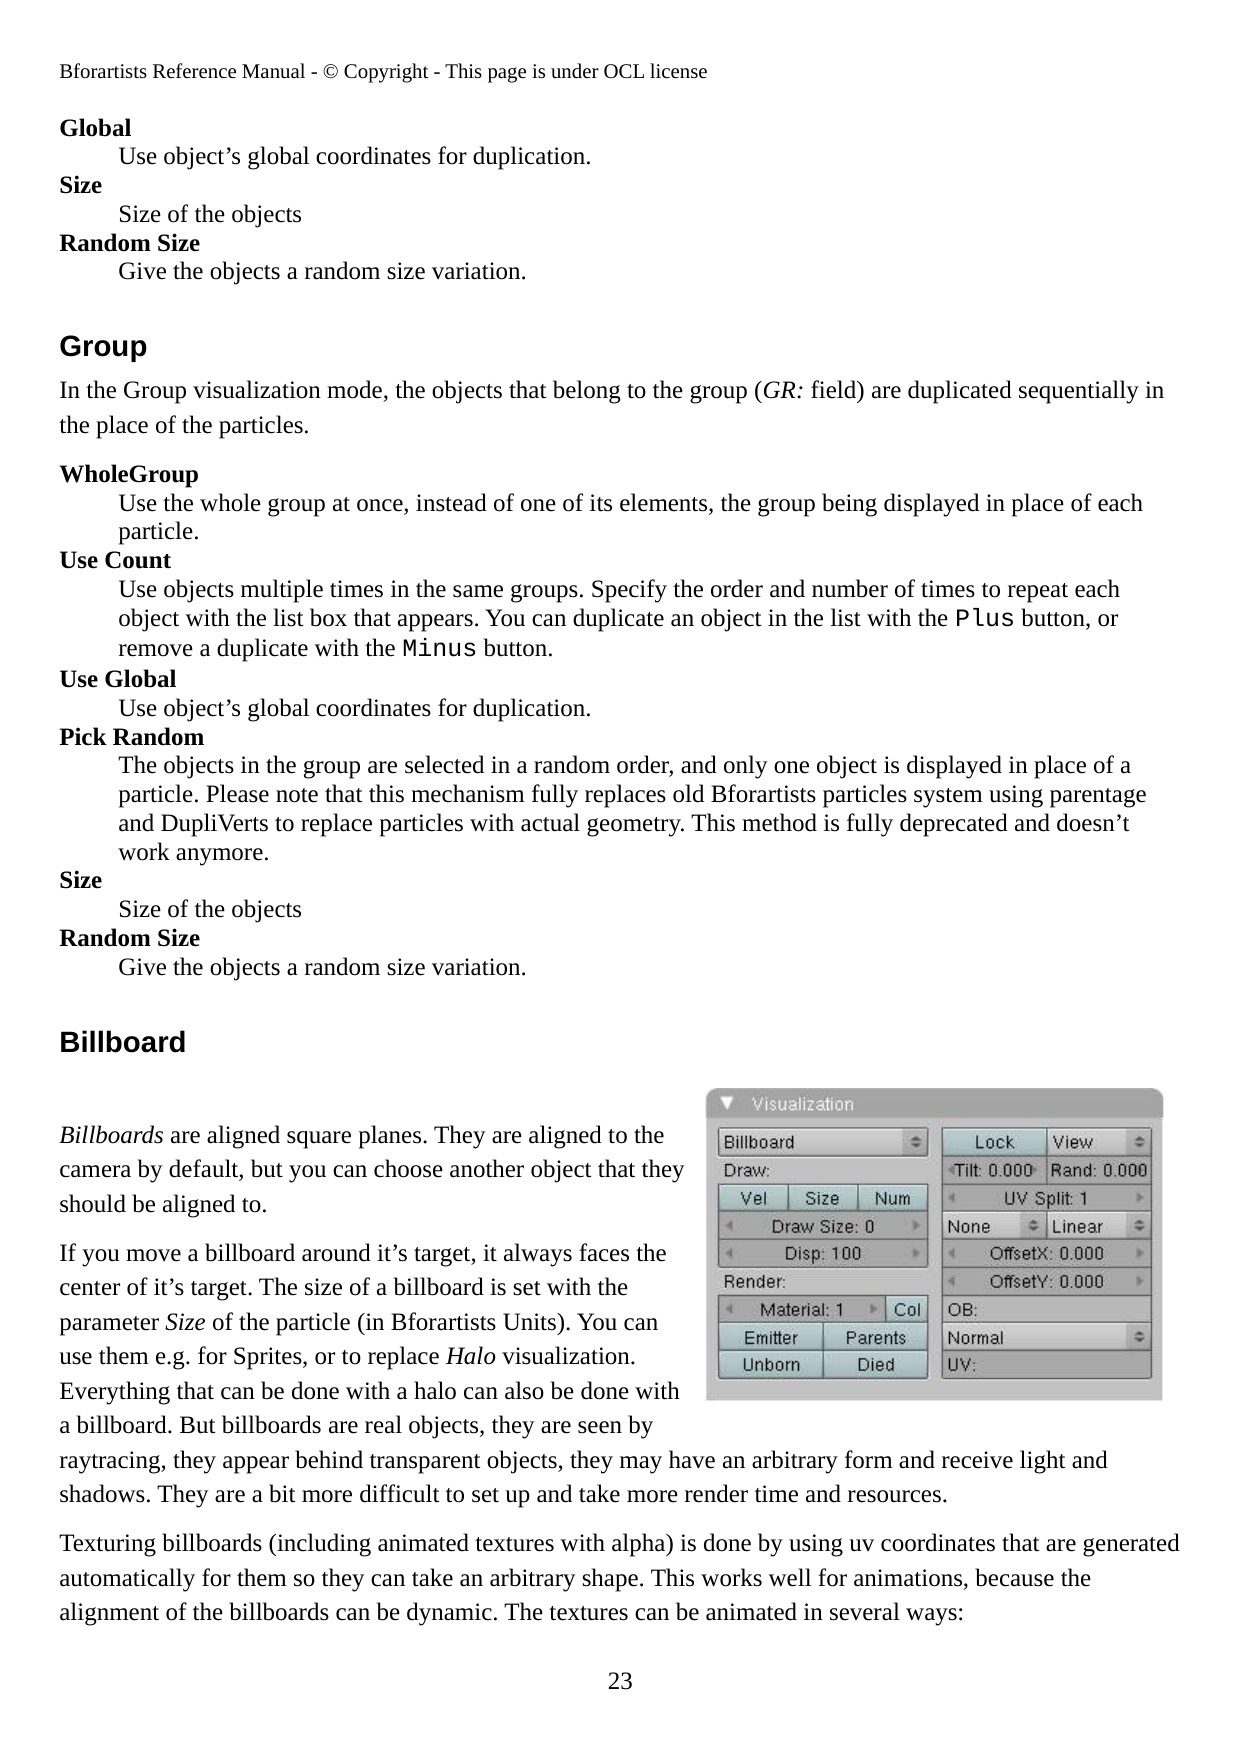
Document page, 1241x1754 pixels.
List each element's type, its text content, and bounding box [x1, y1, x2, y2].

subtitle Billboard [59, 1025, 1181, 1058]
subtitle Use Global [59, 664, 1181, 693]
list Use objects multiple times in the same groups. Specify the order and number of times to repeat each object with the list box that appears. You can duplicate an object in the list with the Plus button, or remove a duplicate with the Minus button. [118, 574, 1181, 664]
subtitle Pick Random [59, 722, 1181, 751]
list Use object’s global coordinates for duplication. [118, 693, 1181, 722]
subtitle WholeGroup [59, 459, 1181, 488]
subtitle Group [59, 329, 1181, 363]
list Size of the objects [118, 894, 1181, 923]
subtitle Size [59, 170, 1181, 199]
text If you move a billboard around it’s target, it always faces the center of it’s target. The size of a billboard is set with the parameter Size of the particle (in Bforartists Units). You can use them e.g. for Sprites, or to replace Halo visualization. Everything that can be done with a halo can also be done with a billboard. But billboards are real objects, they are seen by raytracing, they appear behind transparent objects, they may have an arbitrary form and receive light and shadows. They are a bit more difficult to set up and take more render time and resources. [59, 1238, 1181, 1508]
subtitle Use Count [59, 545, 1181, 574]
text Billboards are aligned square planes. They are aligned to the camera by default, but you can choose another object that they should be aligned to. [59, 1120, 687, 1218]
subtitle Random Size [59, 228, 1181, 256]
list Give the objects a random size variation. [118, 952, 1181, 981]
subtitle Global [59, 113, 1181, 141]
subtitle Size [59, 866, 1181, 894]
list Use the whole group at once, instead of one of its elements, the group being displayed in place of each particle. [118, 488, 1181, 545]
list The objects in the group are selected in a random order, and only one object is displayed in place of a particle. Please note that this mechanism fully replaces old Bforartists particles system using parentage and DupliVerts to replace particles with actual geometry. This method is fully deprecated and doesn’t work anymore. [118, 751, 1181, 866]
list Give the objects a random size variation. [118, 256, 1181, 285]
picture [705, 1088, 1164, 1402]
list Size of the objects [118, 199, 1181, 228]
list Use object’s global coordinates for duplication. [118, 141, 1181, 170]
text In the Group visualization mode, the objects that belong to the group (GR: field) are duplicated sequentially in the place of the particles. [59, 375, 1181, 439]
subtitle Random Size [59, 923, 1181, 952]
text Texturing billboards (including animated textures with alpha) is done by using uv coordinates that are generated automatically for them so they can take an arbitrary shape. This works well for animations, because the alignment of the billboards can be dynamic. The textures can be animated in several ways: [59, 1528, 1181, 1626]
